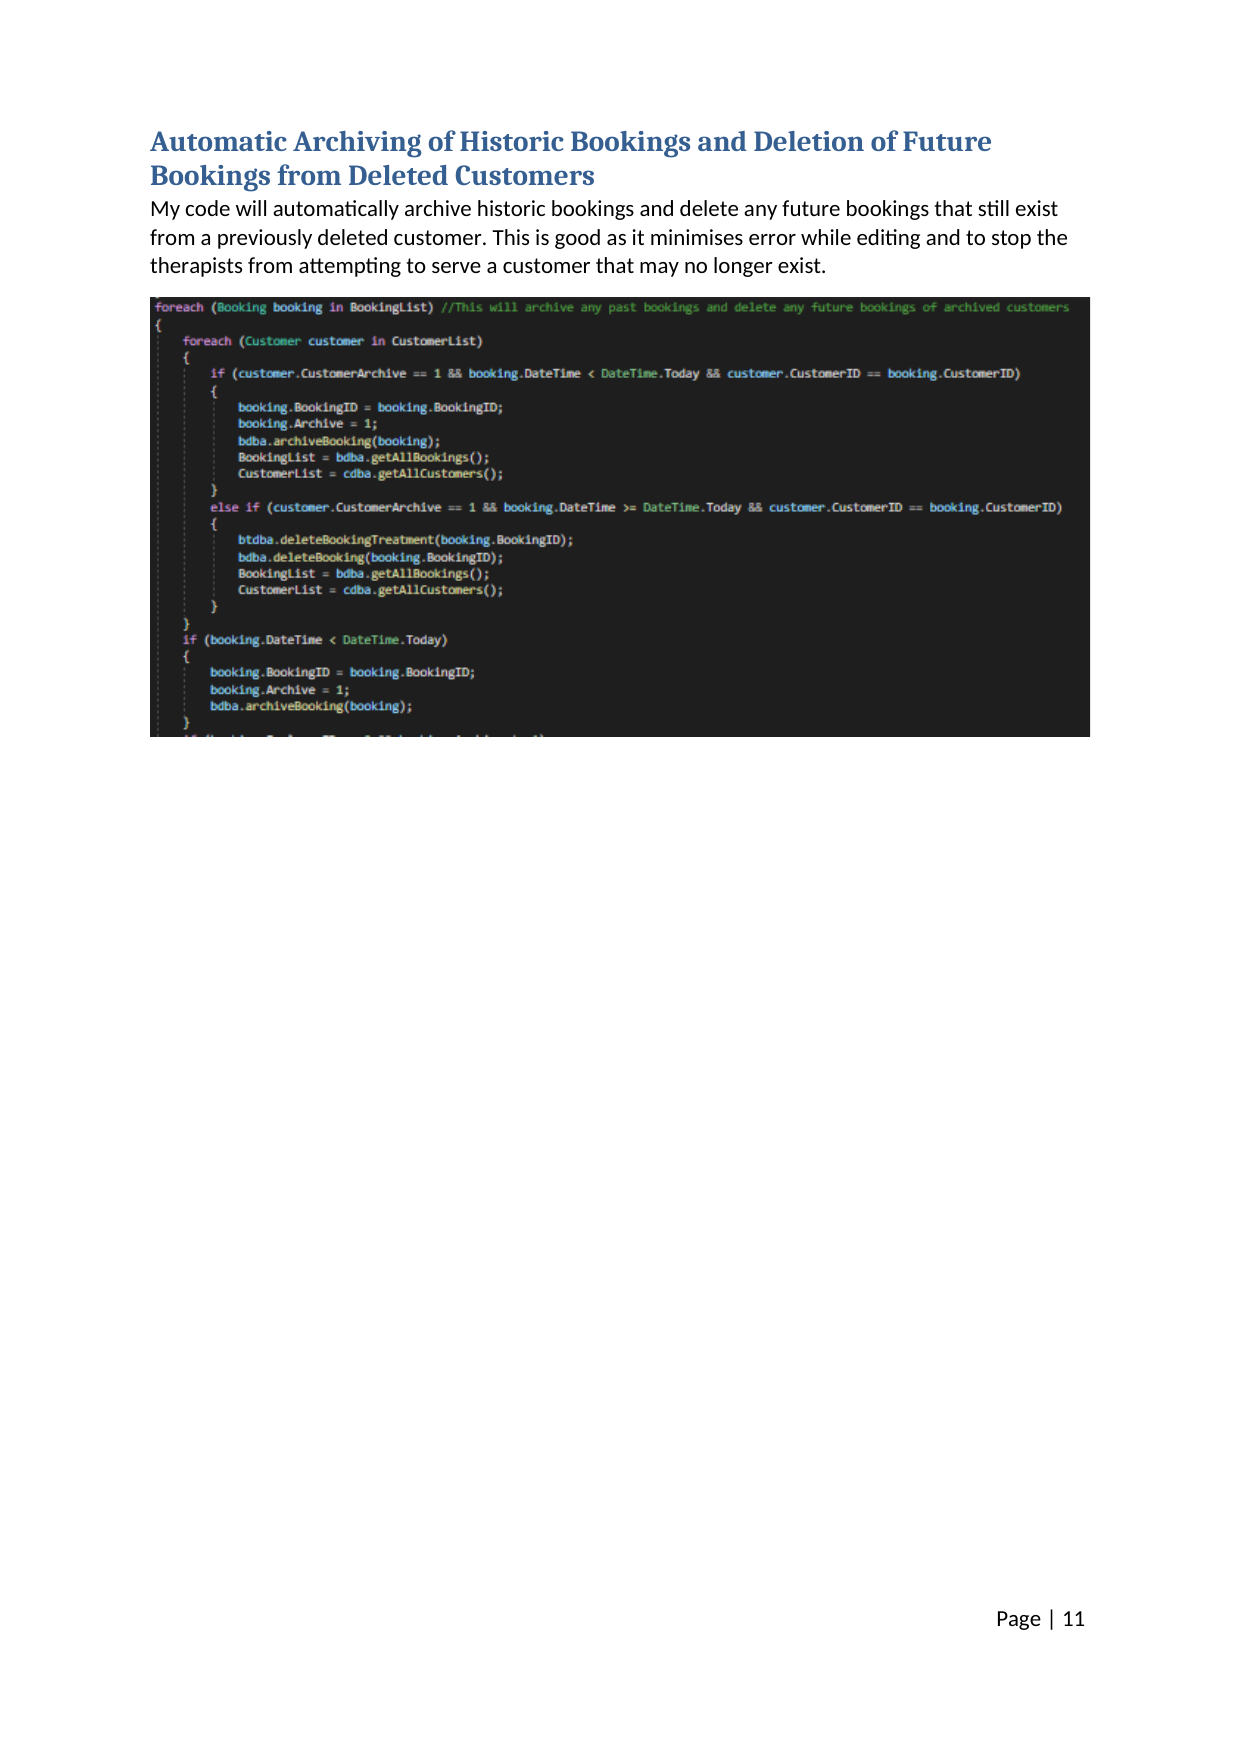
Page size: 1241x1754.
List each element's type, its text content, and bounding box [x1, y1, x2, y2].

subtitle Automatic Archiving of Historic Bookings and Deletion of Future Bookings from Deleted Customers [150, 125, 1090, 193]
text My code will automatically archive historic bookings and delete any future bookings that still exist from a previously deleted customer. This is good as it minimises error while editing and to stop the therapists from attempting to serve a customer that may no longer exist. [150, 194, 1090, 280]
